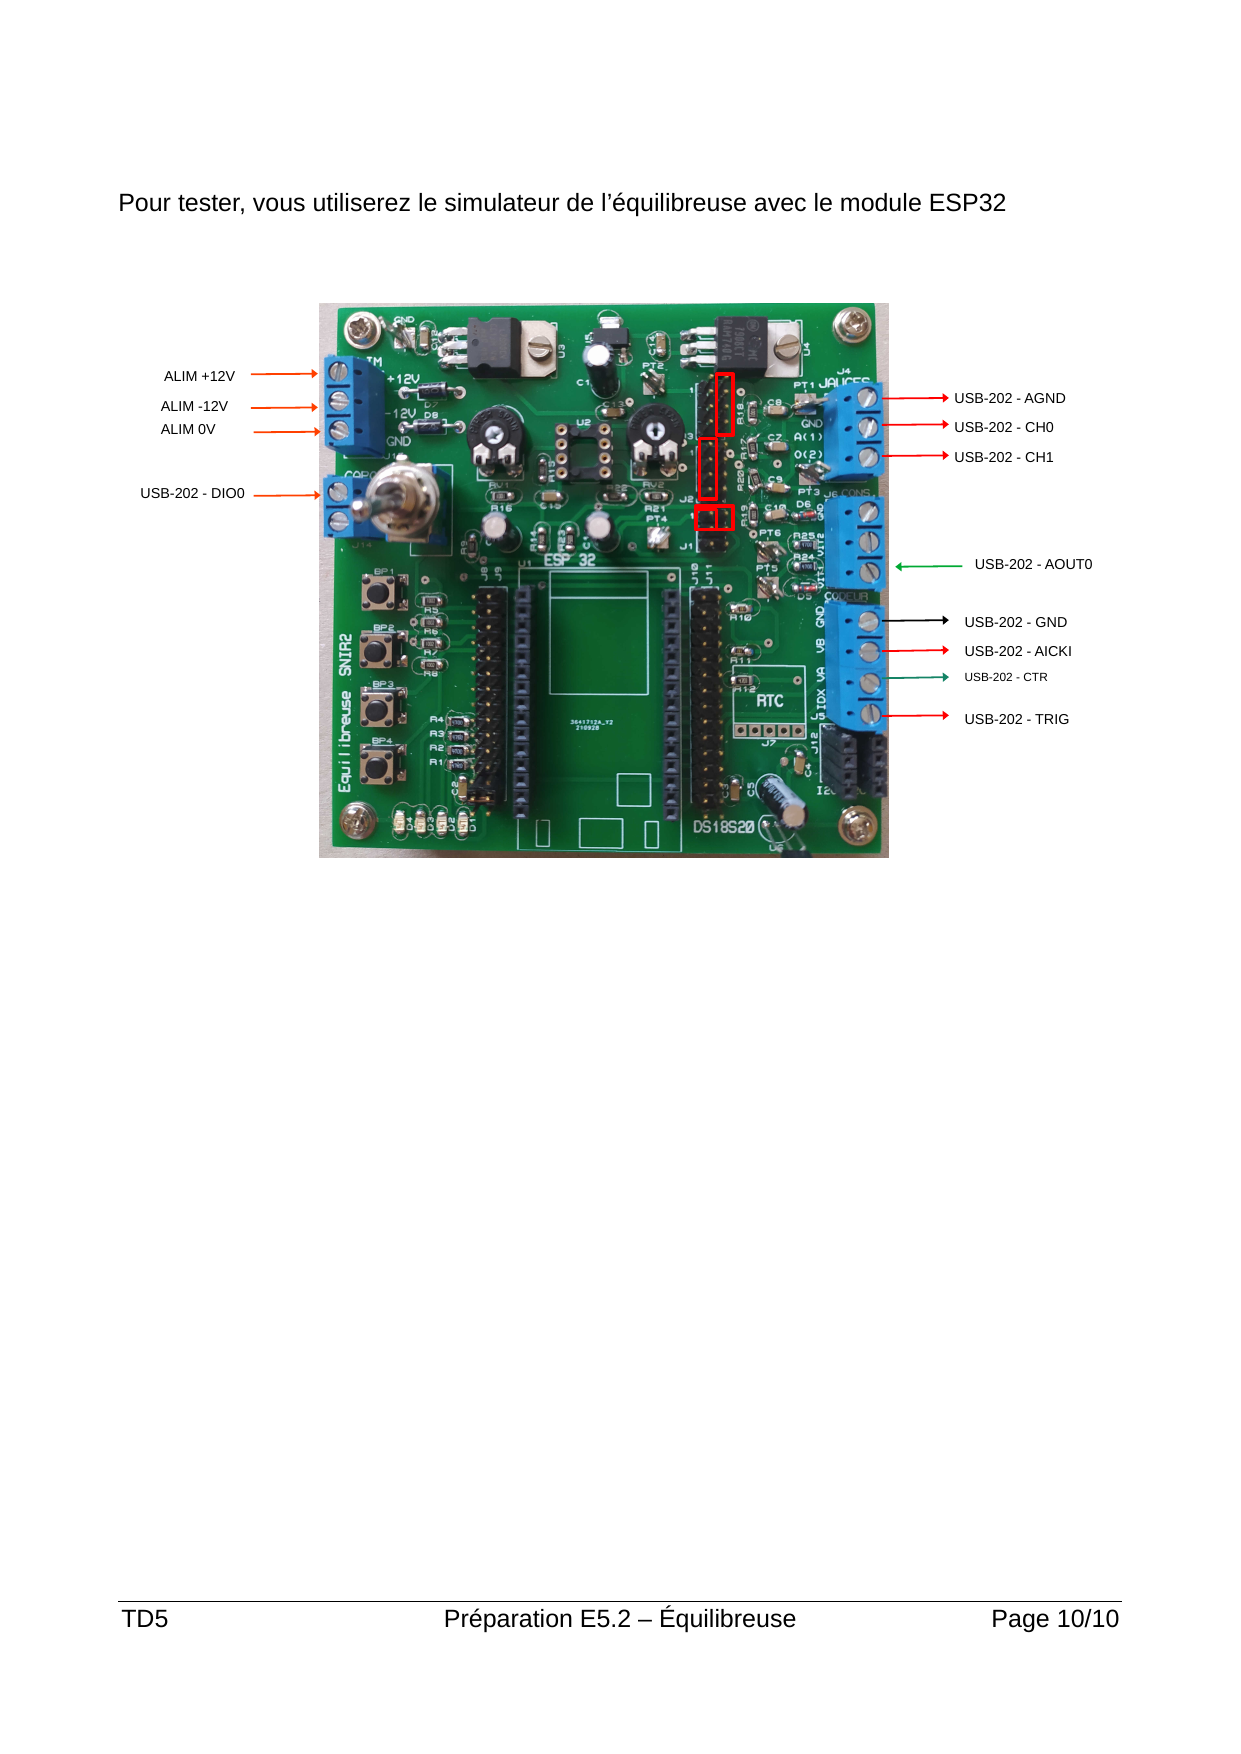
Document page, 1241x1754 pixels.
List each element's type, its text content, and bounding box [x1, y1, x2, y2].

text Pour tester, vous utiliserez le simulateur de l’équilibreuse avec le module ESP32 [118, 188, 1122, 217]
